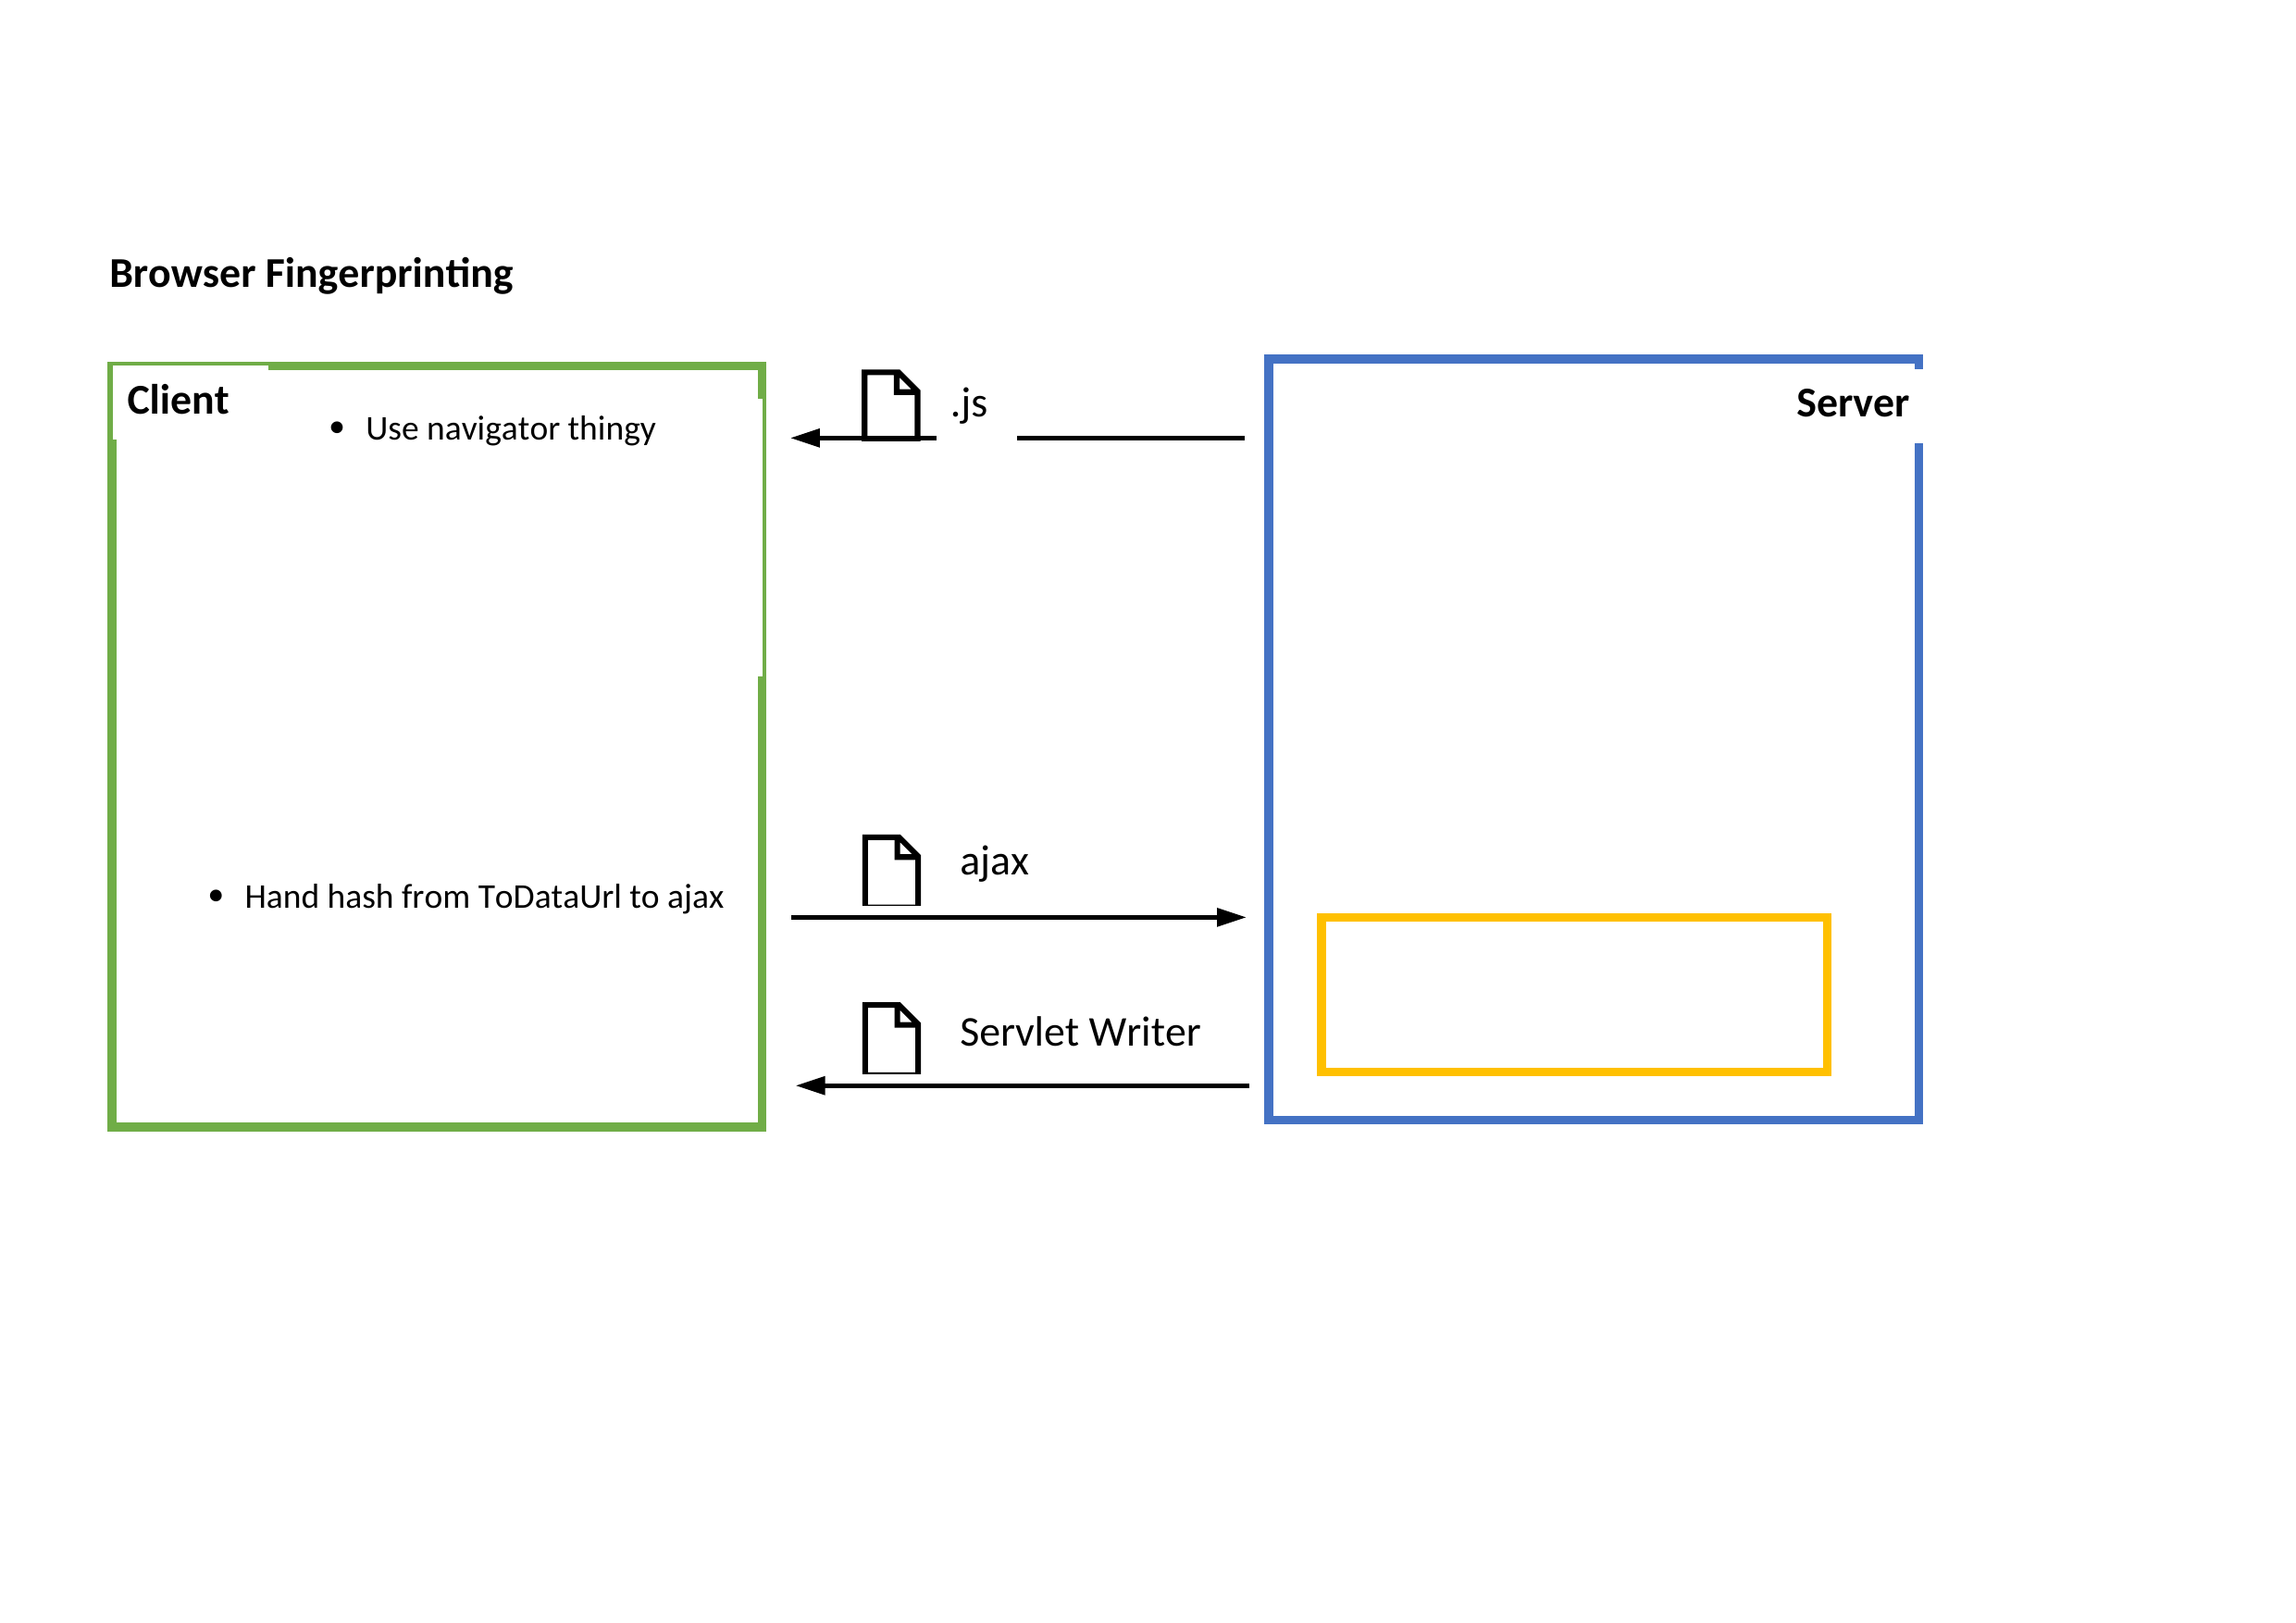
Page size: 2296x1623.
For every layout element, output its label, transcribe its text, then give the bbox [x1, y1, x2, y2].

list Use navigator thingy [331, 406, 749, 449]
text Servlet Writer [960, 1005, 1206, 1057]
text Server [1796, 376, 1924, 427]
list Hand hash from ToDataUrl to ajax [210, 873, 732, 916]
text Browser Fingerprinting [109, 246, 2159, 297]
text .js [950, 376, 1003, 427]
text Client [127, 372, 254, 424]
text ajax [960, 834, 1067, 886]
